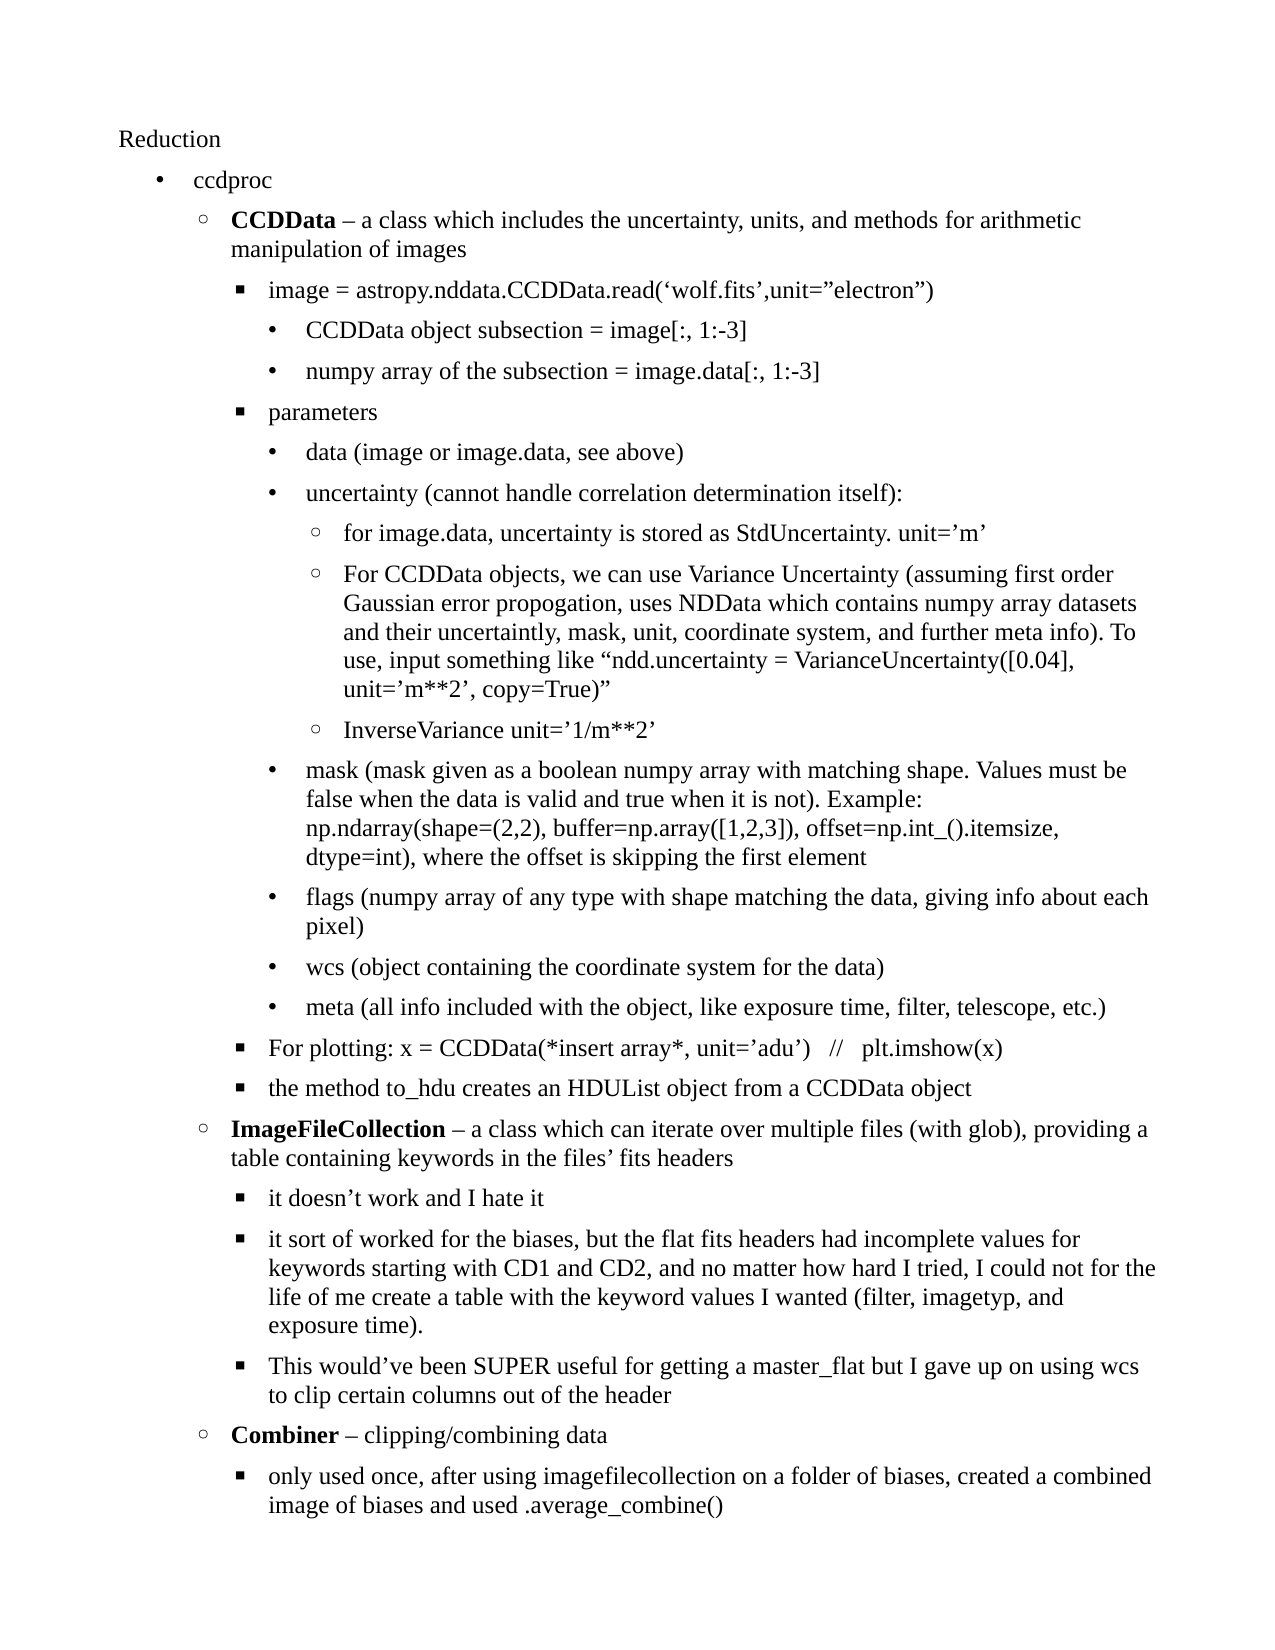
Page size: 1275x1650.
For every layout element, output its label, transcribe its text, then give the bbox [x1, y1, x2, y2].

list Combiner – clipping/combining data [193, 1420, 1157, 1449]
list parameters [231, 397, 1157, 425]
list wcs (object containing the coordinate system for the data) [268, 952, 1157, 980]
list numpy array of the subsection = image.data[:, 1:-3] [268, 356, 1157, 385]
list only used once, after using imagefilecollection on a folder of biases, created a combined image of biases and used .average_combine() [231, 1461, 1157, 1518]
list uncertainty (cannot handle correlation determination itself): [268, 478, 1157, 507]
list This would’ve been SUPER useful for getting a master_flat but I gave up on using wcs to clip certain columns out of the header [231, 1351, 1157, 1408]
list for image.data, uncertainty is stored as StdUncertainty. unit=’m’ [306, 518, 1157, 547]
list ccdproc [156, 165, 1157, 193]
list image = astropy.nddata.CCDData.read(‘wolf.fits’,unit=”electron”) [231, 275, 1157, 303]
list CCDData – a class which includes the uncertainty, units, and methods for arithmetic manipulation of images [193, 205, 1157, 263]
list meta (all info included with the object, like exposure time, filter, telescope, etc.) [268, 992, 1157, 1021]
list ImageFileCollection – a class which can iterate over multiple files (with glob), providing a table containing keywords in the files’ fits headers [193, 1114, 1157, 1172]
list mask (mask given as a boolean numpy array with matching shape. Values must be false when the data is valid and true when it is not). Example: np.ndarray(shape=(2,2), buffer=np.array([1,2,3]), offset=np.int_().itemsize, dtype=int), where the offset is skipping the first element [268, 755, 1157, 870]
list the method to_hdu creates an HDUList object from a CCDData object [231, 1073, 1157, 1102]
list it doesn’t work and I hate it [231, 1183, 1157, 1212]
list it sort of worked for the biases, but the flat fits headers had incomplete values for keywords starting with CD1 and CD2, and no matter how hard I tried, I could not for the life of me create a table with the keyword values I wanted (filter, imagetyp, and exposure time). [231, 1224, 1157, 1339]
list CCDData object subsection = image[:, 1:-3] [268, 315, 1157, 344]
list For CCDData objects, we can use Variance Uncertainty (assuming first order Gaussian error propogation, uses NDData which contains numpy array datasets and their uncertaintly, mask, unit, coordinate system, and further meta info). To use, input something like “ndd.uncertainty = VarianceUncertainty([0.04], unit=’m**2’, copy=True)” [306, 559, 1157, 703]
list flags (numpy array of any type with shape matching the data, giving info about each pixel) [268, 882, 1157, 940]
list For plotting: x = CCDData(*insert array*, unit=’adu’) // plt.imshow(x) [231, 1033, 1157, 1062]
list InverseVariance unit=’1/m**2’ [306, 715, 1157, 743]
text Reduction [118, 124, 1157, 153]
list data (image or image.data, see above) [268, 437, 1157, 466]
